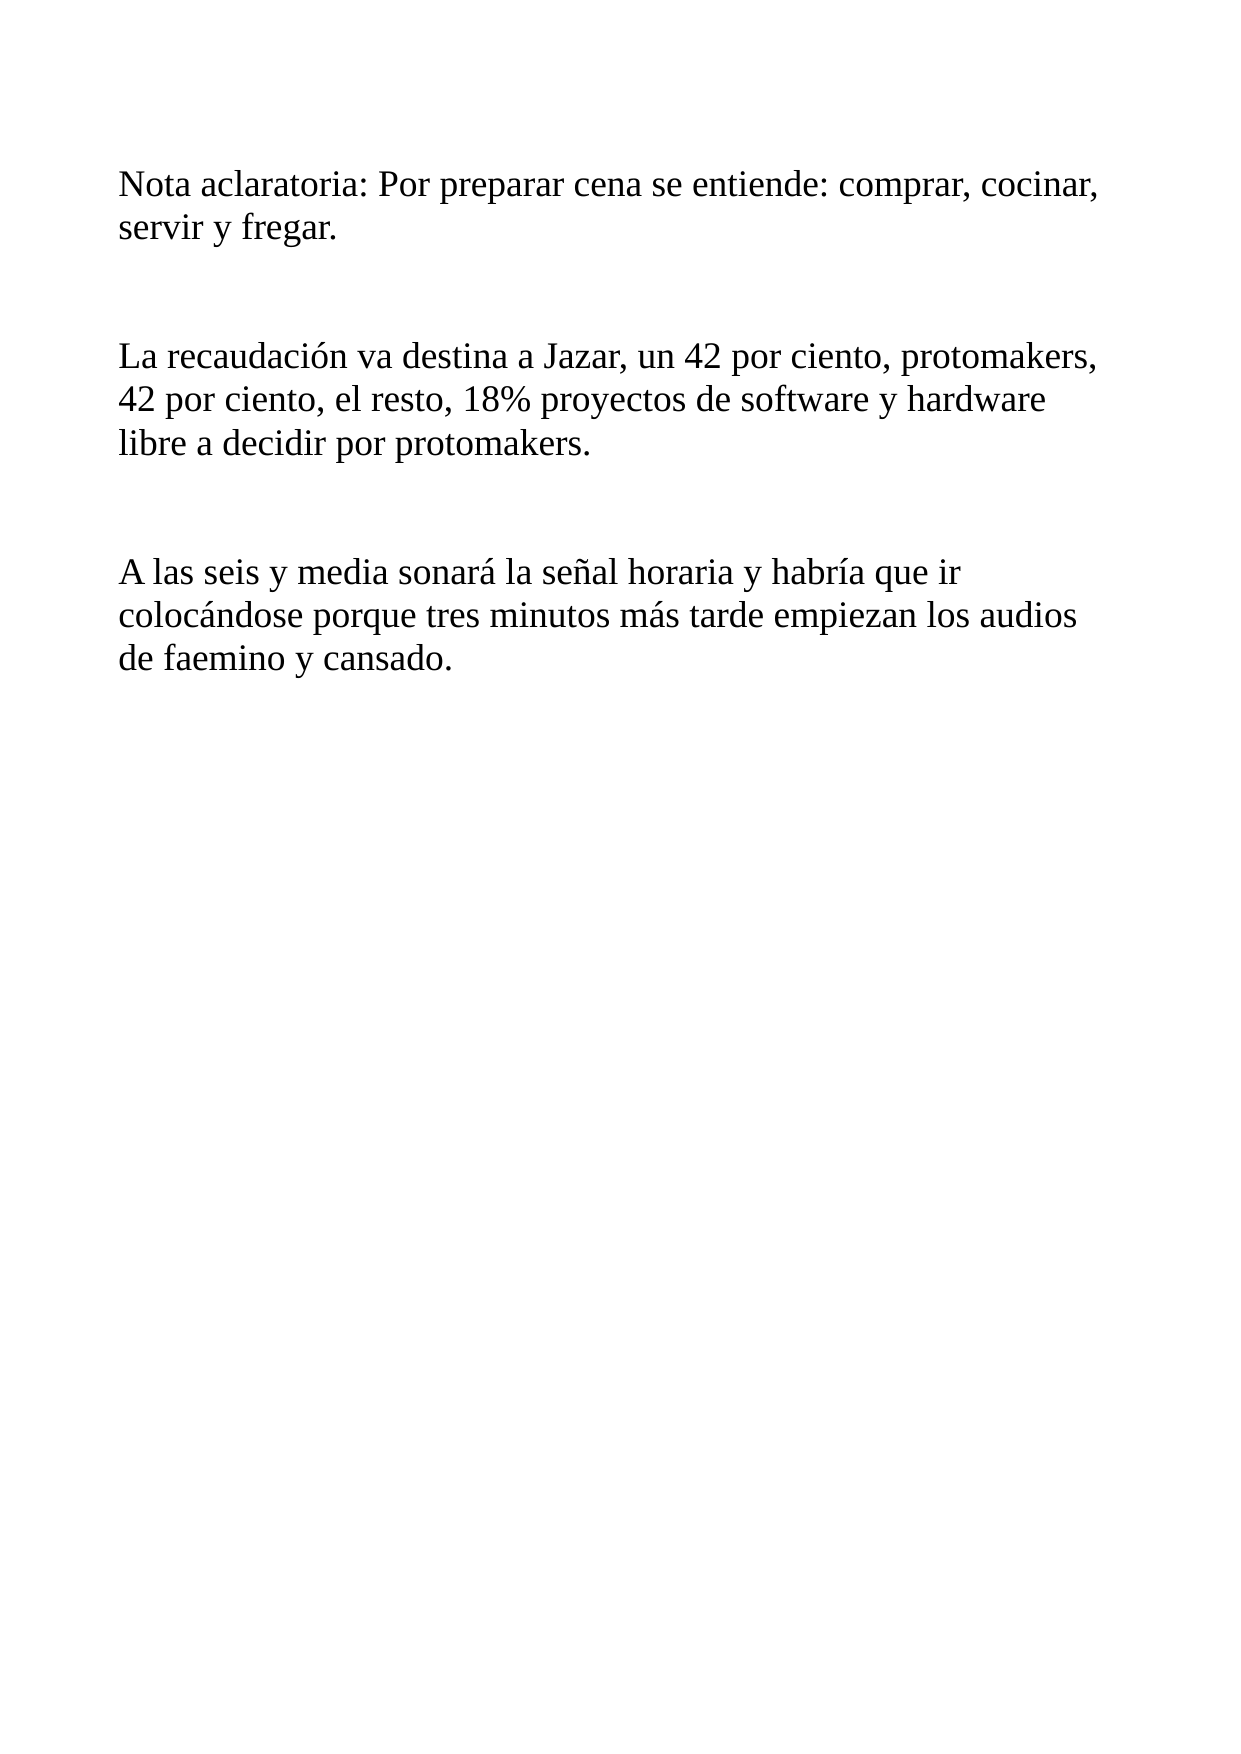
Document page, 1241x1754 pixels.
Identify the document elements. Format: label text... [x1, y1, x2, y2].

text La recaudación va destina a Jazar, un 42 por ciento, protomakers, 42 por ciento, el resto, 18% proyectos de software y hardware libre a decidir por protomakers. [118, 334, 1122, 463]
text A las seis y media sonará la señal horaria y habría que ir colocándose porque tres minutos más tarde empiezan los audios de faemino y cansado. [118, 549, 1122, 679]
text Nota aclaratoria: Por preparar cena se entiende: comprar, cocinar, servir y fregar. [118, 161, 1122, 247]
